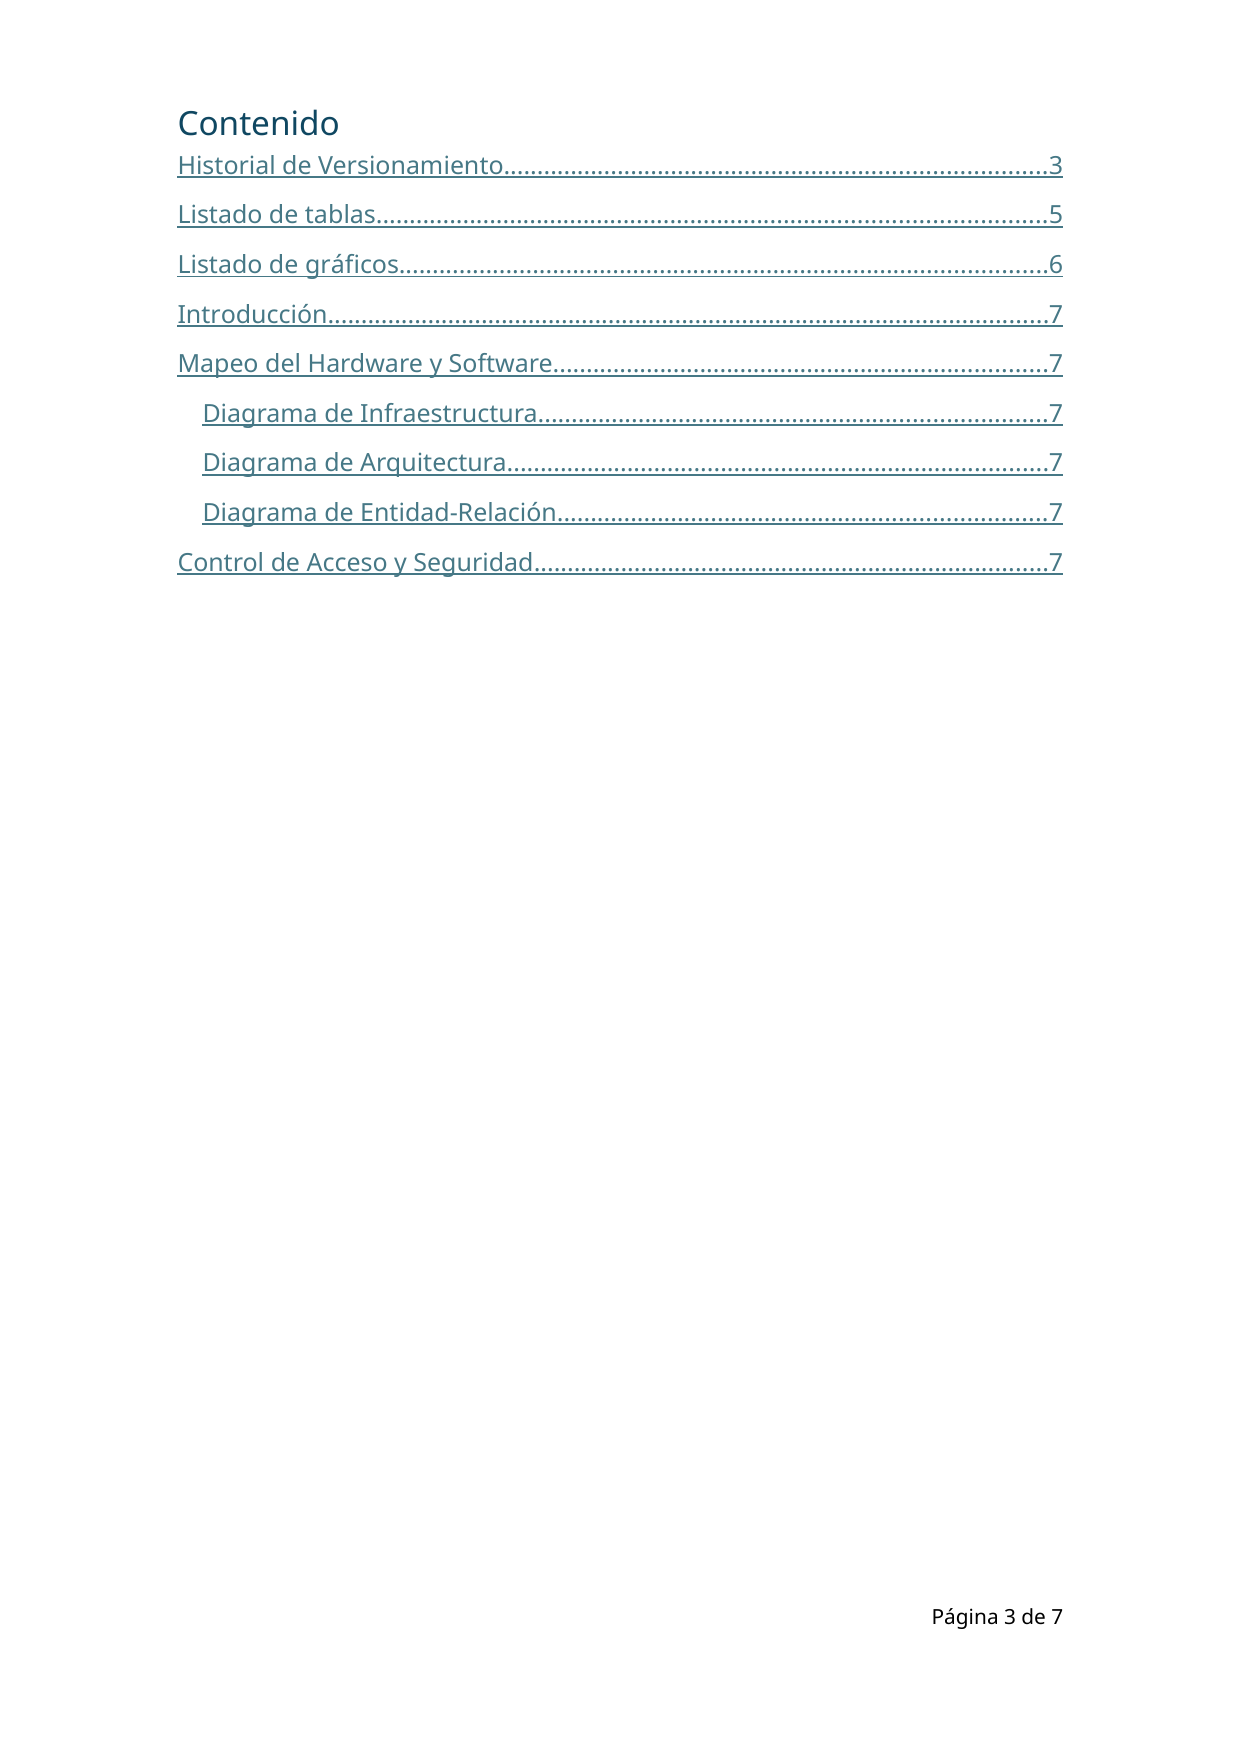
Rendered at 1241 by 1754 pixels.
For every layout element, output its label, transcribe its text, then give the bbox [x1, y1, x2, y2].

text Introducción 7 [177, 296, 1063, 325]
text Control de Acceso y Seguridad 7 [177, 544, 1063, 573]
text Historial de Versionamiento 3 [177, 148, 1063, 176]
text Diagrama de Infraestructura 7 [202, 396, 1063, 424]
text Mapeo del Hardware y Software 7 [177, 346, 1063, 375]
subtitle Contenido [177, 100, 1063, 145]
text [202, 525, 1063, 529]
text Listado de gráficos 6 [177, 247, 1063, 276]
text Diagrama de Arquitectura 7 [202, 445, 1063, 474]
text [177, 277, 1063, 281]
text Listado de tablas 5 [177, 197, 1063, 226]
text Diagrama de Entidad-Relación 7 [202, 495, 1063, 523]
text [177, 178, 1063, 182]
